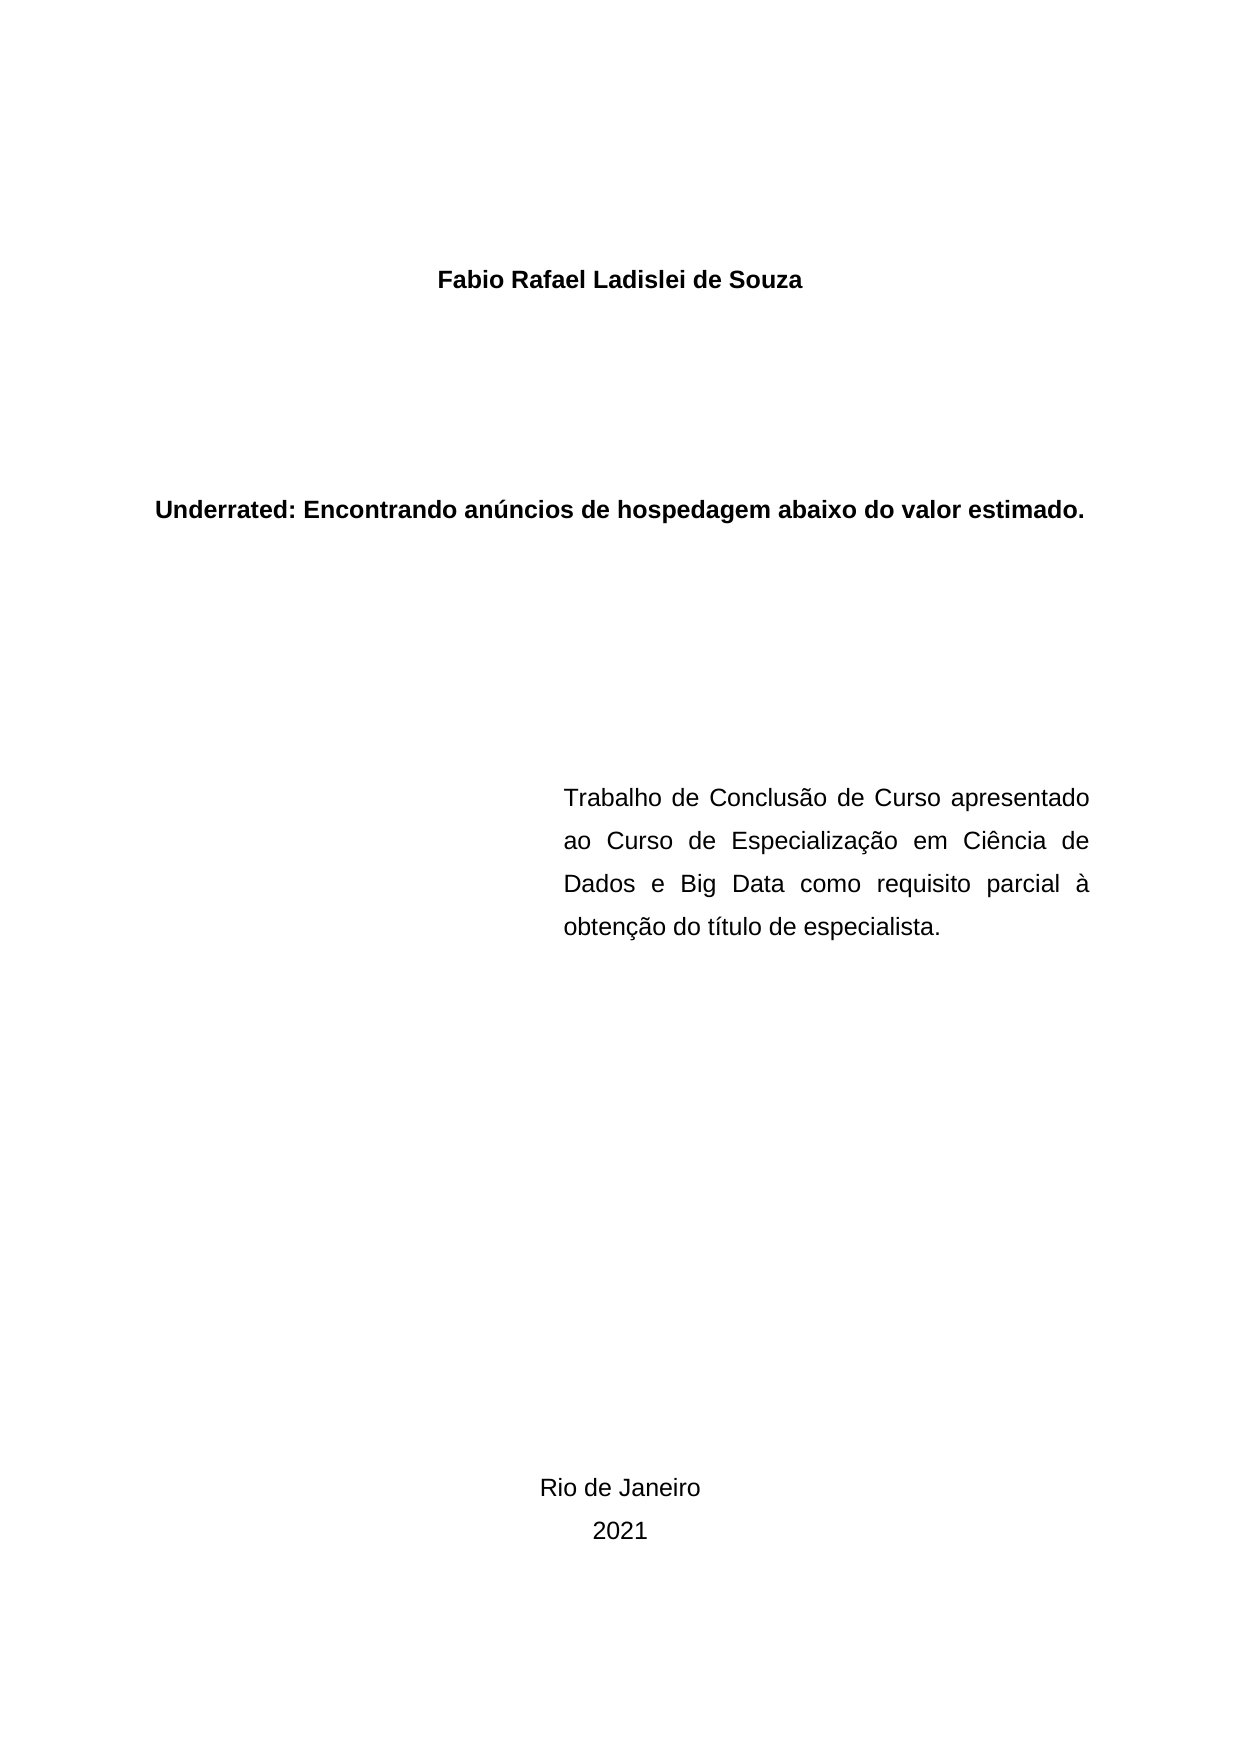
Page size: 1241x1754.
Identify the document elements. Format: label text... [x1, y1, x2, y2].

text Trabalho de Conclusão de Curso apresentado ao Curso de Especialização em Ciência de Dados e Big Data como requisito parcial à obtenção do título de especialista. [563, 782, 1090, 941]
text Underrated: Encontrando anúncios de hospedagem abaixo do valor estimado. [150, 495, 1090, 524]
text 2021 [150, 1516, 1090, 1544]
text Fabio Rafael Ladislei de Souza [150, 265, 1090, 294]
text Rio de Janeiro [150, 1472, 1090, 1501]
